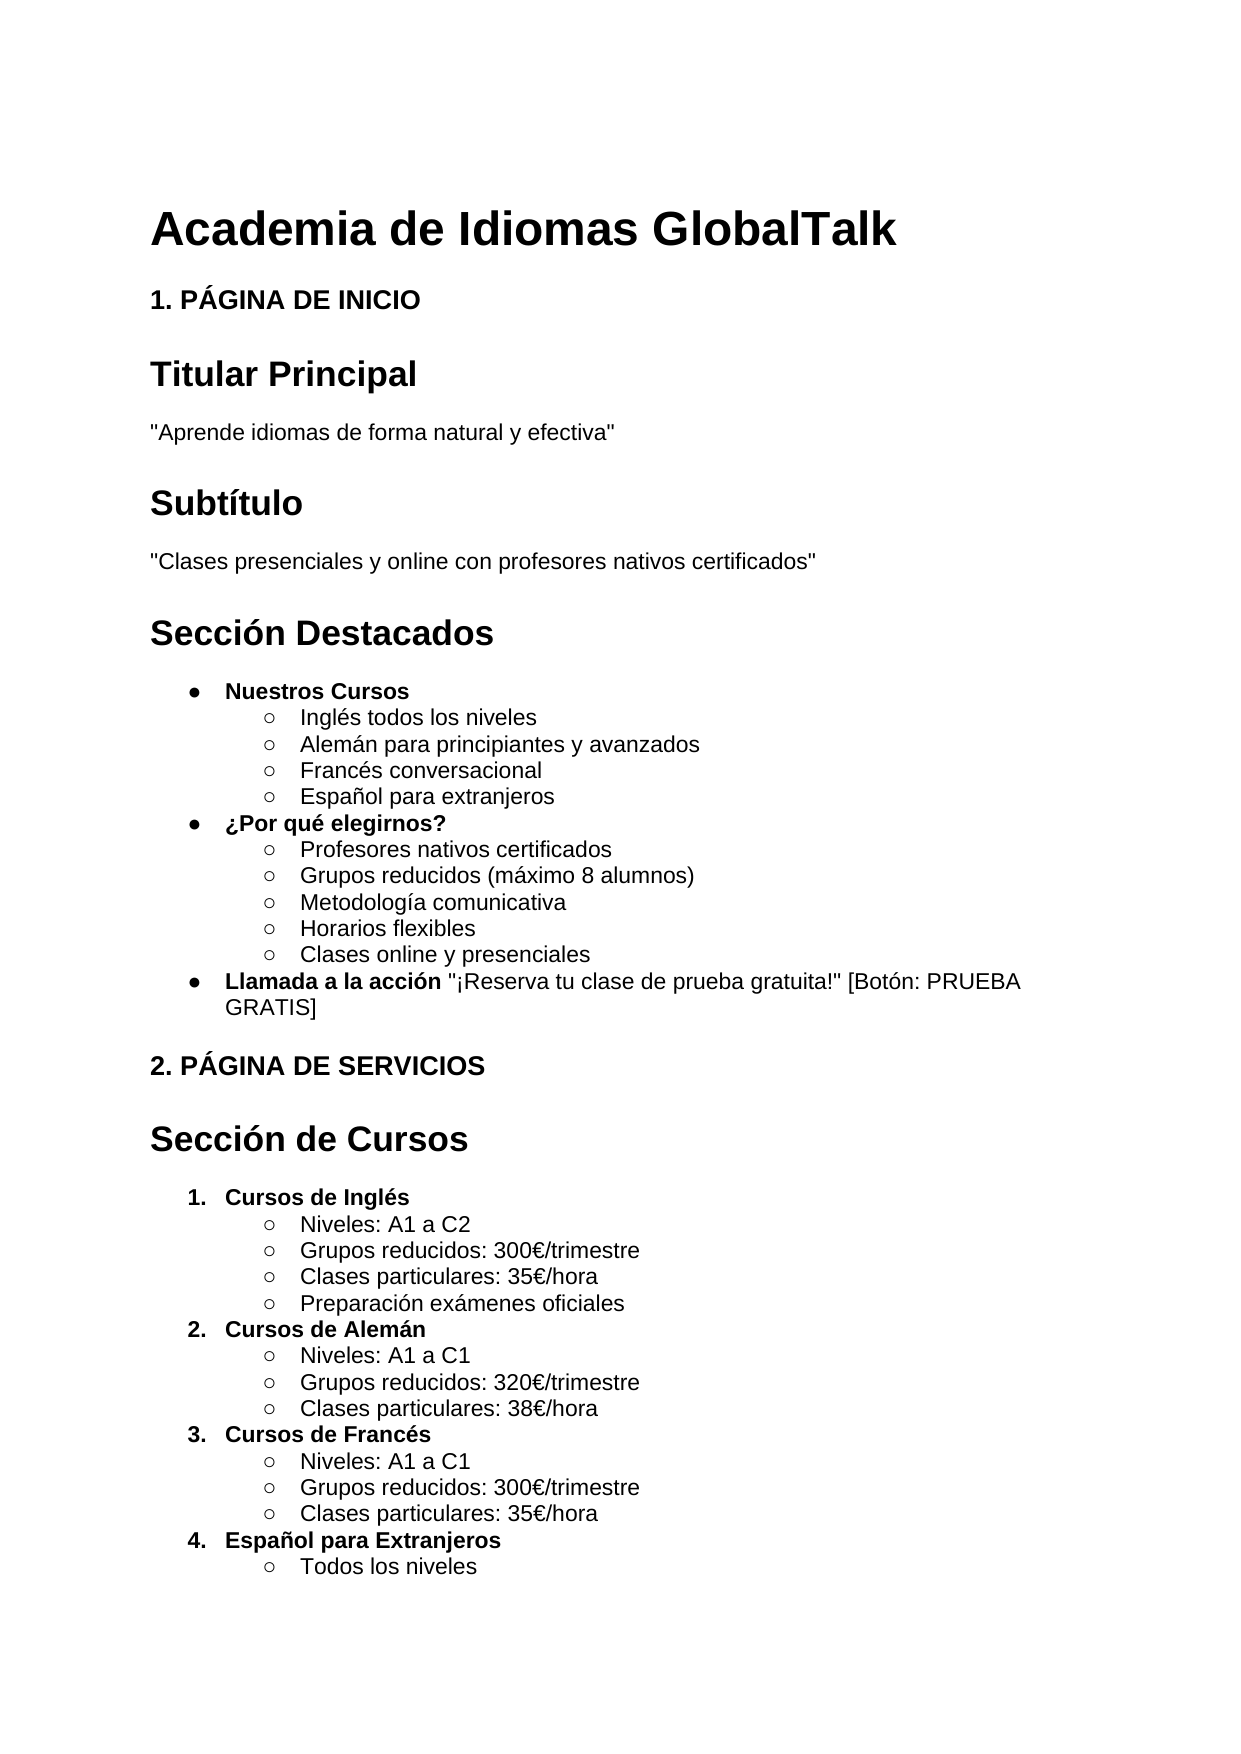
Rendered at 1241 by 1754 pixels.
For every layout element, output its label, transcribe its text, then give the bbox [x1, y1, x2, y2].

subtitle Academia de Idiomas GlobalTalk [150, 200, 1090, 255]
subtitle Titular Principal [150, 353, 1090, 394]
list Grupos reducidos (máximo 8 alumnos) [262, 862, 1090, 889]
list Clases particulares: 35€/hora [262, 1263, 1090, 1289]
text "Clases presenciales y online con profesores nativos certificados" [150, 548, 1090, 575]
list ¿Por qué elegirnos? [187, 810, 1090, 836]
list Todos los niveles [262, 1553, 1090, 1579]
list Español para Extranjeros [187, 1527, 1090, 1553]
list Clases online y presenciales [262, 941, 1090, 968]
list Niveles: A1 a C2 [262, 1211, 1090, 1237]
list Nuestros Cursos [187, 678, 1090, 704]
list Grupos reducidos: 300€/trimestre [262, 1237, 1090, 1263]
list Alemán para principiantes y avanzados [262, 731, 1090, 757]
list Clases particulares: 35€/hora [262, 1500, 1090, 1527]
list Cursos de Alemán [187, 1316, 1090, 1342]
list Español para extranjeros [262, 783, 1090, 810]
list Grupos reducidos: 300€/trimestre [262, 1474, 1090, 1500]
list Francés conversacional [262, 757, 1090, 783]
list Grupos reducidos: 320€/trimestre [262, 1369, 1090, 1395]
list Niveles: A1 a C1 [262, 1448, 1090, 1474]
list Horarios flexibles [262, 915, 1090, 941]
list Inglés todos los niveles [262, 704, 1090, 731]
subtitle Sección Destacados [150, 612, 1090, 653]
list Niveles: A1 a C1 [262, 1342, 1090, 1369]
subtitle Sección de Cursos [150, 1118, 1090, 1159]
list Preparación exámenes oficiales [262, 1289, 1090, 1316]
list Clases particulares: 38€/hora [262, 1395, 1090, 1421]
subtitle 1. PÁGINA DE INICIO [150, 284, 1090, 316]
list Metodología comunicativa [262, 889, 1090, 915]
list Cursos de Inglés [187, 1184, 1090, 1211]
subtitle 2. PÁGINA DE SERVICIOS [150, 1050, 1090, 1081]
list Llamada a la acción "¡Reserva tu clase de prueba gratuita!" [Botón: PRUEBA GRATIS] [187, 968, 1090, 1021]
list Cursos de Francés [187, 1421, 1090, 1448]
text "Aprende idiomas de forma natural y efectiva" [150, 419, 1090, 445]
list Profesores nativos certificados [262, 836, 1090, 862]
subtitle Subtítulo [150, 483, 1090, 523]
